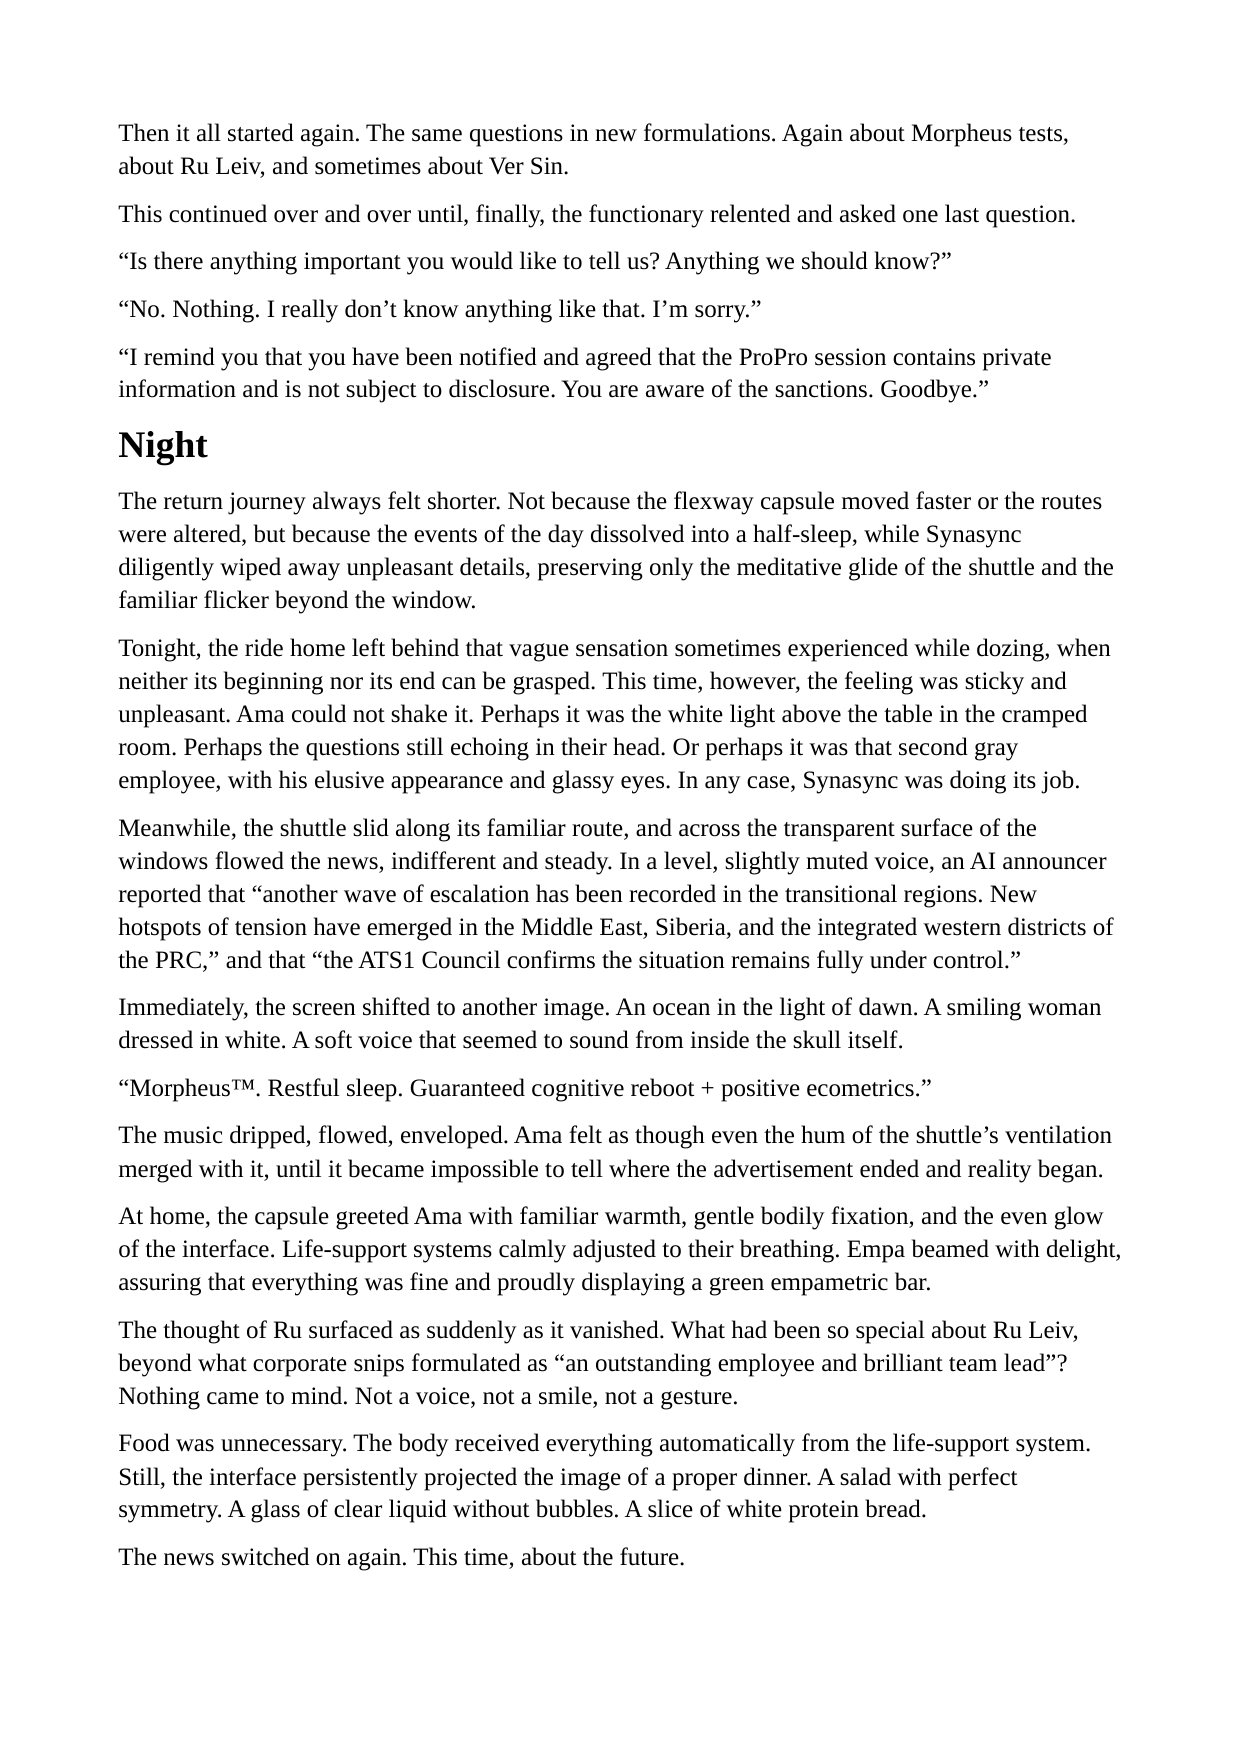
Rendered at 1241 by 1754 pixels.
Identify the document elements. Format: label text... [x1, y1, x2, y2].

text The music dripped, flowed, enveloped. Ama felt as though even the hum of the shuttle’s ventilation merged with it, until it became impossible to tell where the advertisement ended and reality began. [118, 1121, 1122, 1182]
text Food was unnecessary. The body received everything automatically from the life-support system. Still, the interface persistently projected the image of a proper dinner. A salad with perfect symmetry. A glass of clear liquid without bubbles. A slice of white protein bread. [118, 1428, 1122, 1523]
text Tonight, the ride home left behind that vague sensation sometimes experienced while dozing, when neither its beginning nor its end can be grasped. This time, however, the feeling was sticky and unpleasant. Ama could not shake it. Perhaps it was the white light above the table in the cramped room. Perhaps the questions still echoing in their head. Or perhaps it was that second gray employee, with his elusive appearance and glassy eyes. In any case, Synasync was doing its job. [118, 633, 1122, 794]
text The news switched on again. This time, about the future. [118, 1542, 1122, 1571]
text “I remind you that you have been notified and agreed that the ProPro session contains private information and is not subject to disclosure. You are aware of the sanctions. Goodbye.” [118, 342, 1122, 403]
text Immediately, the screen shifted to another image. An ocean in the light of dawn. A smiling woman dressed in white. A soft voice that seemed to sound from inside the skull itself. [118, 992, 1122, 1054]
text Then it all started again. The same questions in new formulations. Again about Morpheus tests, about Ru Leiv, and sometimes about Ver Sin. [118, 118, 1122, 180]
text The return journey always felt shorter. Not because the flexway capsule moved faster or the routes were altered, but because the events of the day dissolved into a half-sleep, while Synasync diligently wiped away unpleasant details, preserving only the meditative glide of the shuttle and the familiar flicker beyond the window. [118, 486, 1122, 614]
text “Morpheus™. Restful sleep. Guaranteed cognitive reboot + positive ecometrics.” [118, 1073, 1122, 1102]
text At home, the capsule greeted Ama with familiar warmth, gentle bodily fixation, and the even glow of the interface. Life-support systems calmly adjusted to their breathing. Empa beamed with delight, assuring that everything was fine and proudly displaying a green empametric bar. [118, 1201, 1122, 1296]
text “Is there anything important you would like to tell us? Anything we should know?” [118, 246, 1122, 275]
text Meanwhile, the shuttle slid along its familiar route, and across the transparent surface of the windows flowed the news, indifferent and steady. In a level, slightly muted voice, an AI announcer reported that “another wave of escalation has been recorded in the transitional regions. New hotspots of tension have emerged in the Middle East, Siberia, and the integrated western districts of the PRC,” and that “the ATS1 Council confirms the situation remains fully under control.” [118, 813, 1122, 973]
subtitle Night [118, 422, 1122, 465]
text This continued over and over until, finally, the functionary relented and asked one last question. [118, 199, 1122, 227]
text The thought of Ru surfaced as suddenly as it vanished. What had been so special about Ru Leiv, beyond what corporate snips formulated as “an outstanding employee and brilliant team lead”? Nothing came to mind. Not a voice, not a smile, not a gesture. [118, 1315, 1122, 1410]
text “No. Nothing. I really don’t know anything like that. I’m sorry.” [118, 294, 1122, 323]
